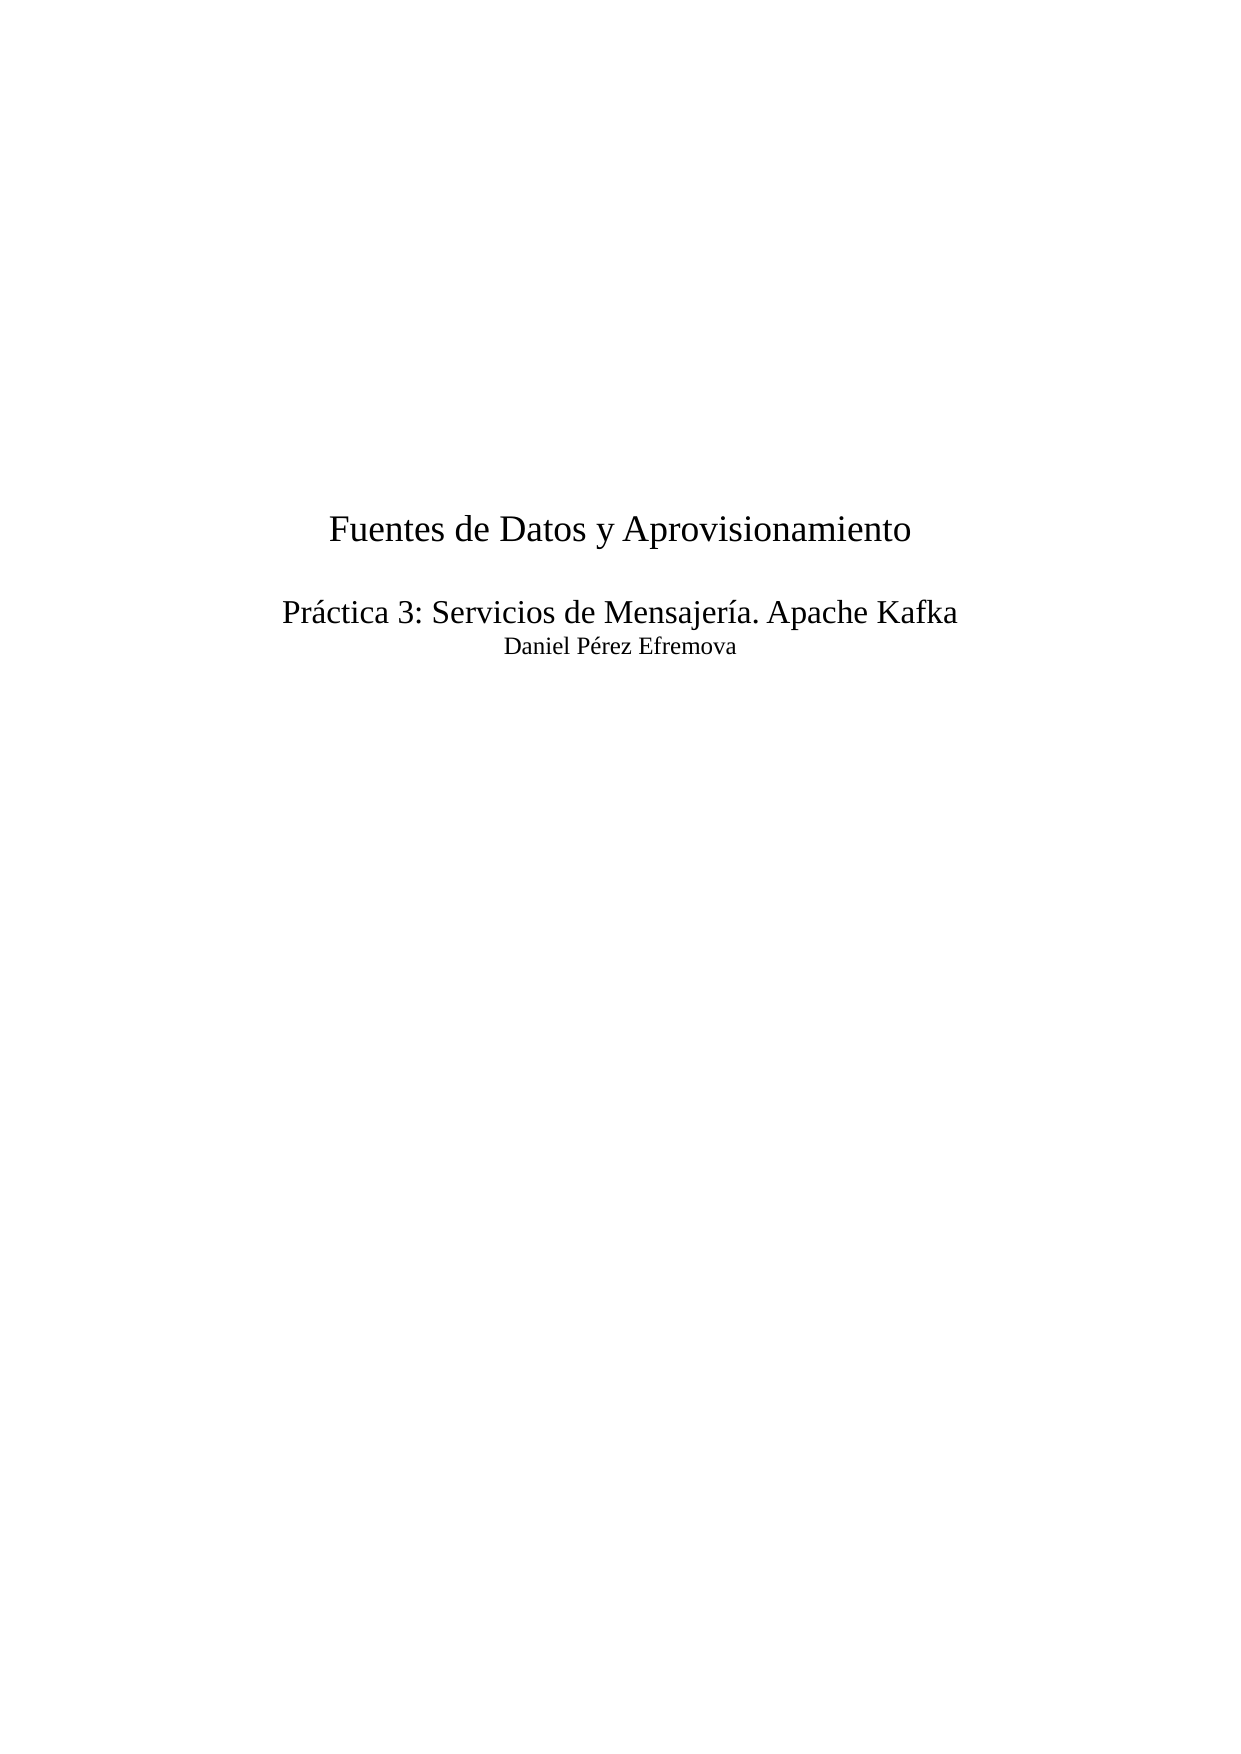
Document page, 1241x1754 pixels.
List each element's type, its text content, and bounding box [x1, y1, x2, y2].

text Daniel Pérez Efremova [118, 631, 1122, 659]
text Práctica 3: Servicios de Mensajería. Apache Kafka [118, 592, 1122, 631]
text Fuentes de Datos y Aprovisionamiento [118, 506, 1122, 549]
